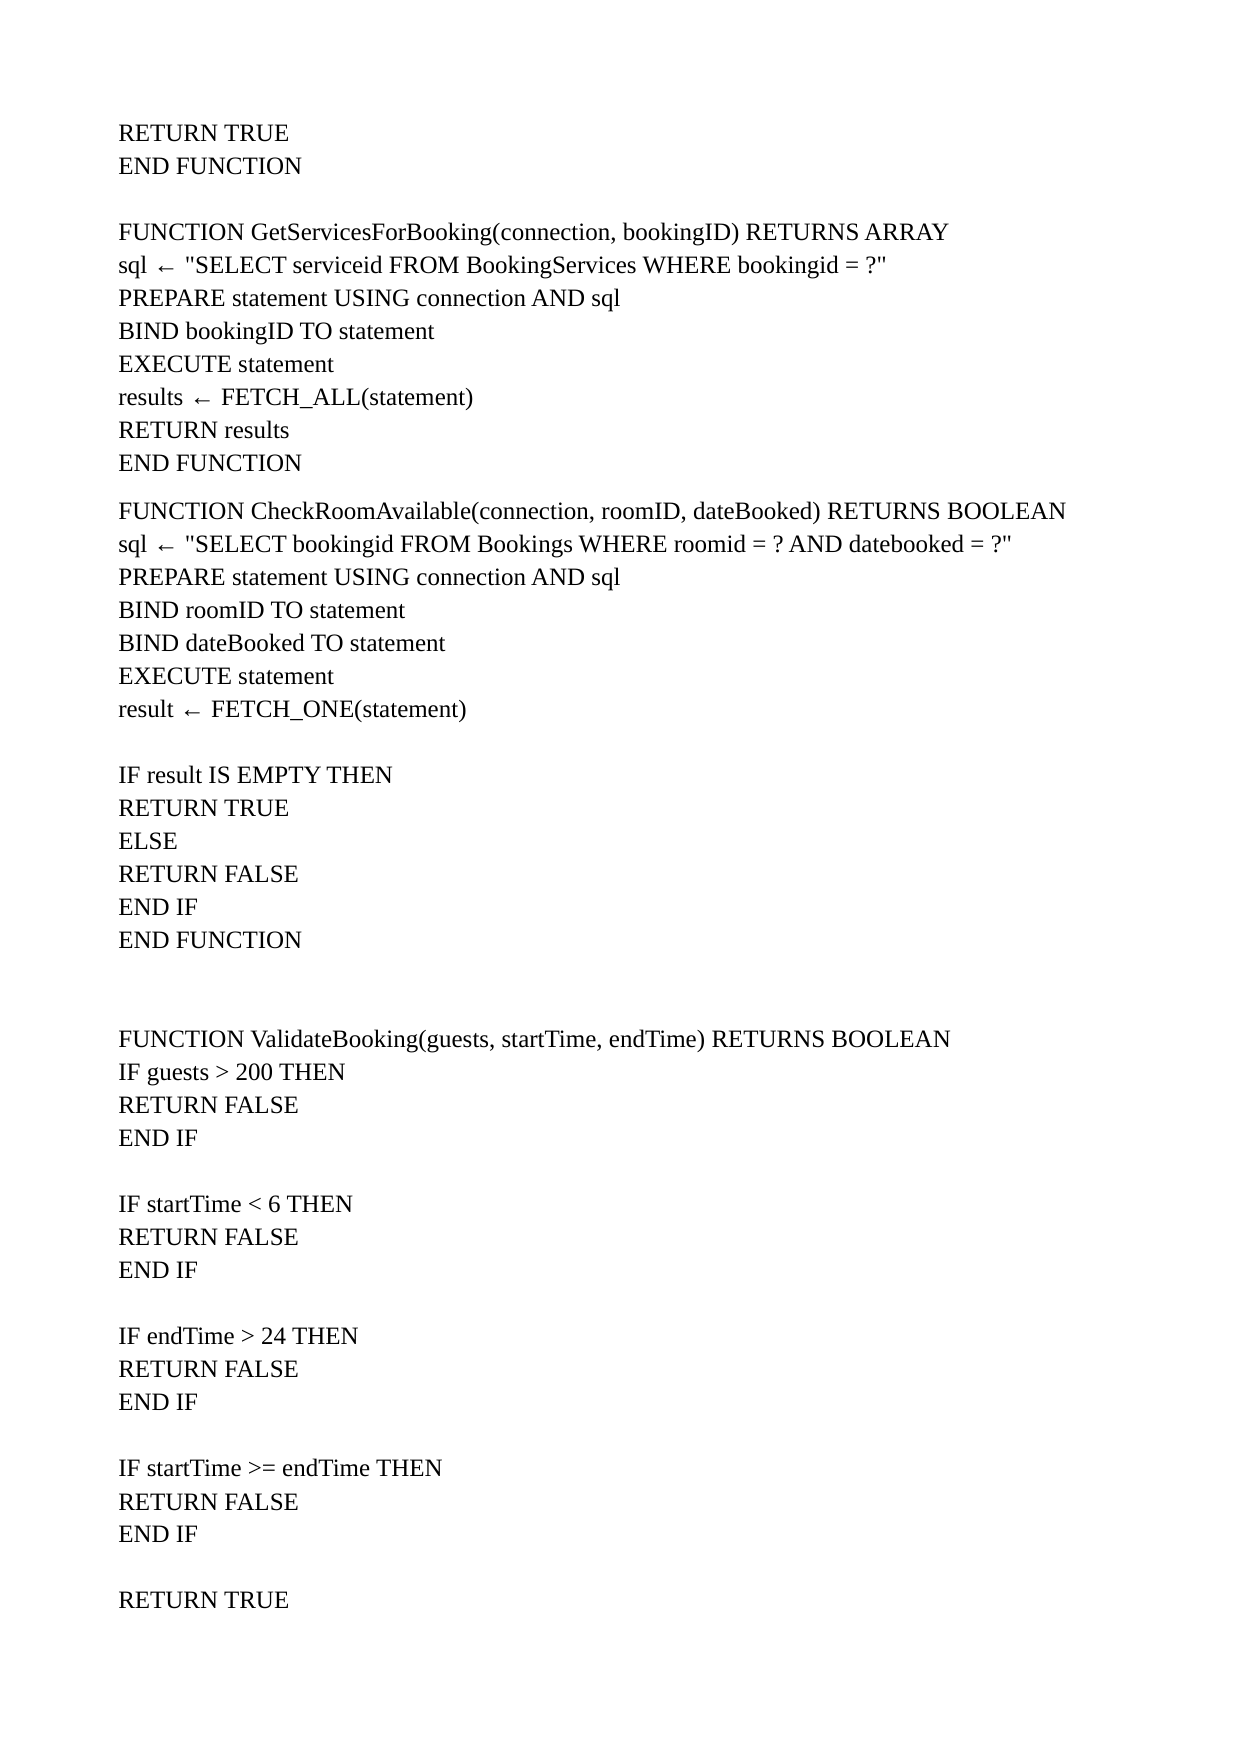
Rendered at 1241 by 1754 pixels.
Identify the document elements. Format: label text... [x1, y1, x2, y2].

text RETURN TRUE END FUNCTION FUNCTION GetServicesForBooking(connection, bookingID) RETURNS ARRAY sql ← "SELECT serviceid FROM BookingServices WHERE bookingid = ?" PREPARE statement USING connection AND sql BIND bookingID TO statement EXECUTE statement results ← FETCH_ALL(statement) RETURN results END FUNCTION [118, 118, 1122, 477]
text FUNCTION CheckRoomAvailable(connection, roomID, dateBooked) RETURNS BOOLEAN sql ← "SELECT bookingid FROM Bookings WHERE roomid = ? AND datebooked = ?" PREPARE statement USING connection AND sql BIND roomID TO statement BIND dateBooked TO statement EXECUTE statement result ← FETCH_ONE(statement) IF result IS EMPTY THEN RETURN TRUE ELSE RETURN FALSE END IF END FUNCTION FUNCTION ValidateBooking(guests, startTime, endTime) RETURNS BOOLEAN IF guests > 200 THEN RETURN FALSE END IF IF startTime < 6 THEN RETURN FALSE END IF IF endTime > 24 THEN RETURN FALSE END IF IF startTime >= endTime THEN RETURN FALSE END IF RETURN TRUE [118, 496, 1122, 1614]
